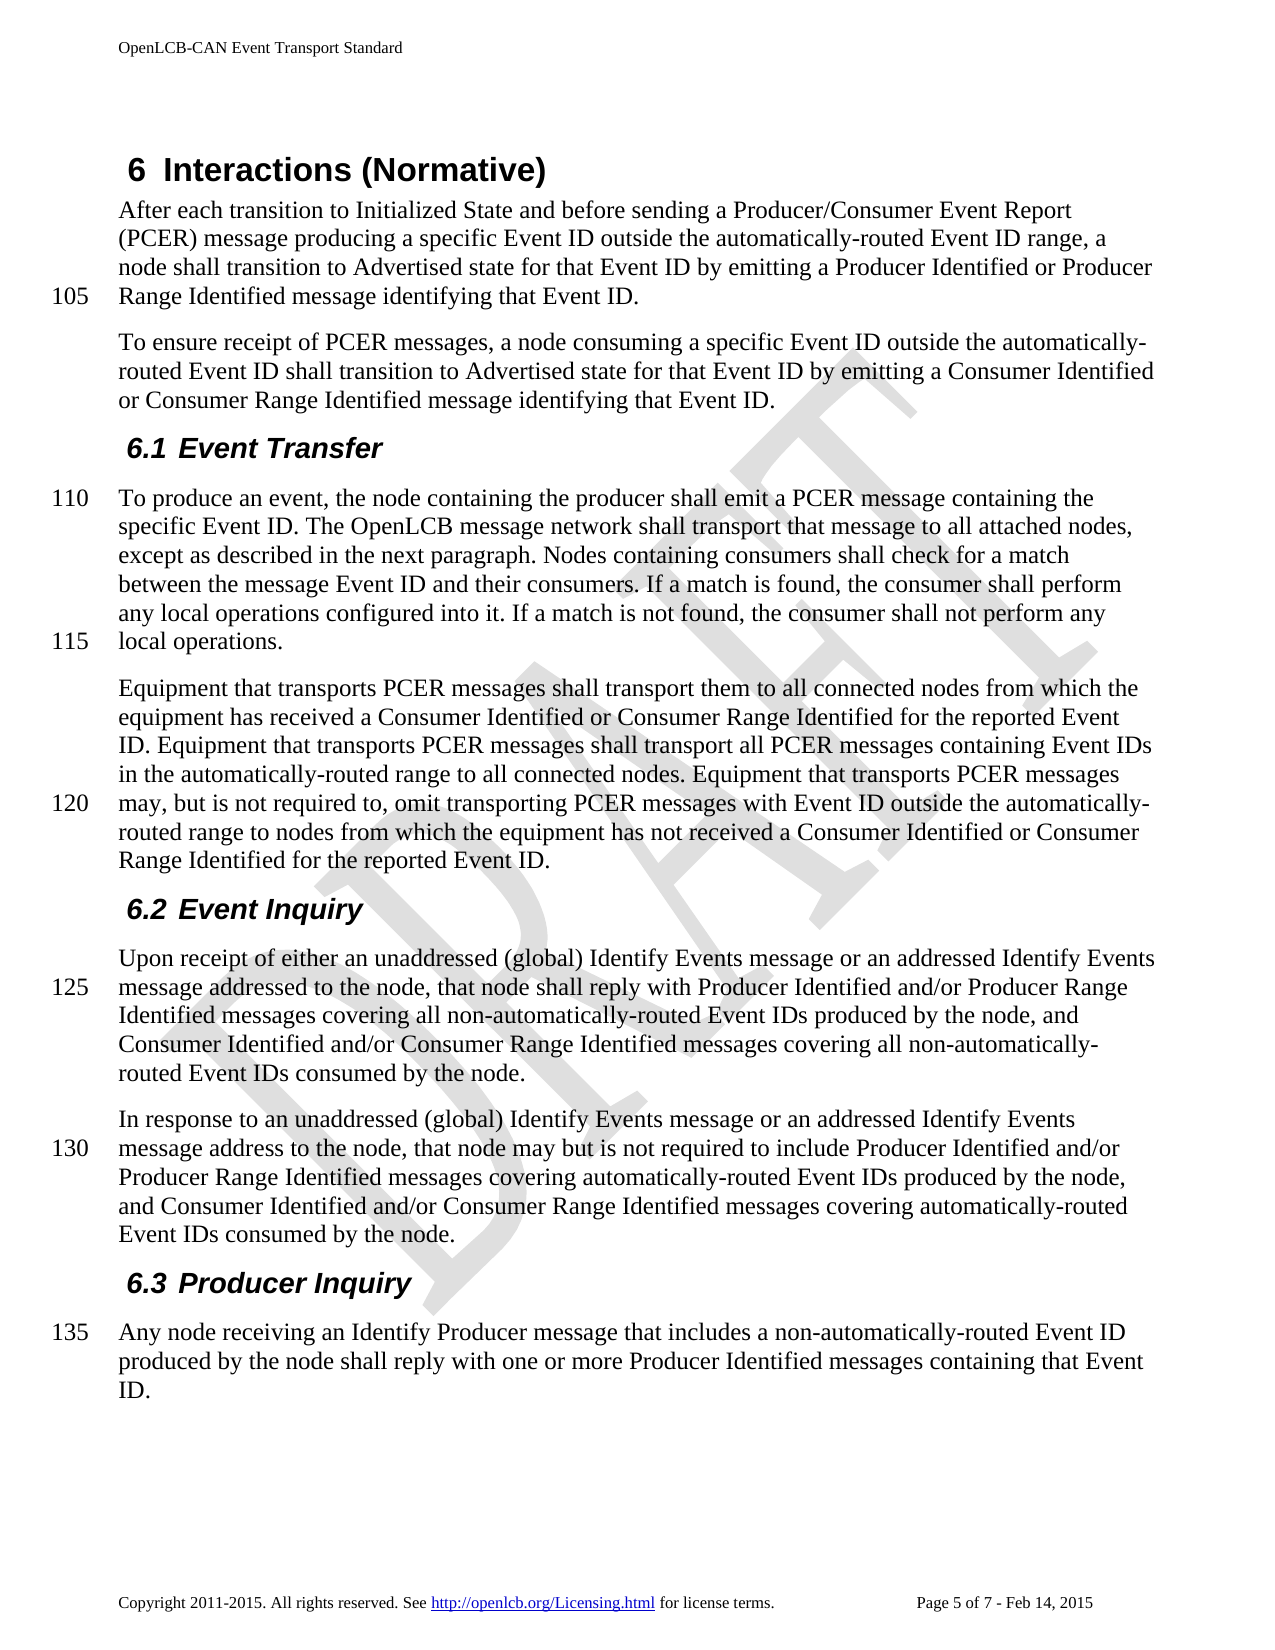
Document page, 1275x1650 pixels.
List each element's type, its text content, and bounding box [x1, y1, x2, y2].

subtitle Interactions (Normative) [118, 150, 1157, 188]
text Equipment that transports PCER messages shall transport them to all connected nodes from which the equipment has received a Consumer Identified or Consumer Range Identified for the reported Event ID. Equipment that transports PCER messages shall transport all PCER messages containing Event IDs in the automatically-routed range to all connected nodes. Equipment that transports PCER messages may, but is not required to, omit transporting PCER messages with Event ID outside the automatically-routed range to nodes from which the equipment has not received a Consumer Identified or Consumer Range Identified for the reported Event ID. [554, 673, 1157, 874]
text Equipment that transports PCER messages shall transport them to all connected nodes from which the equipment has received a Consumer Identified or Consumer Range Identified for the reported Event ID. Equipment that transports PCER messages shall transport all PCER messages containing Event IDs in the automatically-routed range to all connected nodes. Equipment that transports PCER messages may, but is not required to, omit transporting PCER messages with Event ID outside the automatically-routed range to nodes from which the equipment has not received a Consumer Identified or Consumer Range Identified for the reported Event ID. [563, 719, 705, 862]
text To produce an event, the node containing the producer shall emit a PCER message containing the specific Event ID. The OpenLCB message network shall transport that message to all attached nodes, except as described in the next paragraph. Nodes containing consumers shall check for a match between the message Event ID and their consumers. If a match is found, the consumer shall perform any local operations configured into it. If a match is not found, the consumer shall not perform any local operations. [118, 483, 716, 655]
text Upon receipt of either an unaddressed (global) Identify Events message or an addressed Identify Events message addressed to the node, that node shall reply with Producer Identified and/or Producer Range Identified messages covering all non-automatically-routed Event IDs produced by the node, and Consumer Identified and/or Consumer Range Identified messages covering all non-automatically-routed Event IDs consumed by the node. [547, 943, 723, 1022]
text In response to an unaddressed (global) Identify Events message or an addressed Identify Events message address to the node, that node may but is not required to include Producer Identified and/or Producer Range Identified messages covering automatically-routed Event IDs produced by the node, and Consumer Identified and/or Consumer Range Identified messages covering automatically-routed Event IDs consumed by the node. [493, 1104, 1157, 1248]
subtitle Event Inquiry [118, 892, 387, 925]
text After each transition to Initialized State and before sending a Producer/Consumer Event Report (PCER) message producing a specific Event ID outside the automatically-routed Event ID range, a node shall transition to Advertised state for that Event ID by emitting a Producer Identified or Producer Range Identified message identifying that Event ID. [118, 195, 1157, 310]
subtitle [535, 892, 681, 925]
text Any node receiving an Identify Producer message that includes a non-automatically-routed Event ID produced by the node shall reply with one or more Producer Identified messages containing that Event ID. [118, 1317, 1157, 1403]
subtitle Producer Inquiry [118, 1266, 434, 1299]
text Upon receipt of either an unaddressed (global) Identify Events message or an addressed Identify Events message addressed to the node, that node shall reply with Producer Identified and/or Producer Range Identified messages covering all non-automatically-routed Event IDs produced by the node, and Consumer Identified and/or Consumer Range Identified messages covering all non-automatically-routed Event IDs consumed by the node. [507, 943, 1157, 1087]
text To ensure receipt of PCER messages, a node consuming a specific Event ID outside the automatically-routed Event ID shall transition to Advertised state for that Event ID by emitting a Consumer Identified or Consumer Range Identified message identifying that Event ID. [118, 327, 1157, 414]
text Equipment that transports PCER messages shall transport them to all connected nodes from which the equipment has received a Consumer Identified or Consumer Range Identified for the reported Event ID. Equipment that transports PCER messages shall transport all PCER messages containing Event IDs in the automatically-routed range to all connected nodes. Equipment that transports PCER messages may, but is not required to, omit transporting PCER messages with Event ID outside the automatically-routed range to nodes from which the equipment has not received a Consumer Identified or Consumer Range Identified for the reported Event ID. [118, 673, 646, 874]
text To produce an event, the node containing the producer shall emit a PCER message containing the specific Event ID. The OpenLCB message network shall transport that message to all attached nodes, except as described in the next paragraph. Nodes containing consumers shall check for a match between the message Event ID and their consumers. If a match is found, the consumer shall perform any local operations configured into it. If a match is not found, the consumer shall not perform any local operations. [886, 483, 1157, 655]
subtitle [834, 431, 1157, 465]
subtitle Event Transfer [118, 431, 768, 465]
subtitle [826, 892, 1157, 925]
text To produce an event, the node containing the producer shall emit a PCER message containing the specific Event ID. The OpenLCB message network shall transport that message to all attached nodes, except as described in the next paragraph. Nodes containing consumers shall check for a match between the message Event ID and their consumers. If a match is found, the consumer shall perform any local operations configured into it. If a match is not found, the consumer shall not perform any local operations. [670, 483, 1015, 655]
text Upon receipt of either an unaddressed (global) Identify Events message or an addressed Identify Events message addressed to the node, that node shall reply with Producer Identified and/or Producer Range Identified messages covering all non-automatically-routed Event IDs produced by the node, and Consumer Identified and/or Consumer Range Identified messages covering all non-automatically-routed Event IDs consumed by the node. [216, 983, 438, 1087]
subtitle [680, 892, 821, 925]
subtitle [452, 1266, 1157, 1299]
subtitle [774, 438, 825, 465]
subtitle [397, 892, 519, 925]
text In response to an unaddressed (global) Identify Events message or an addressed Identify Events message address to the node, that node may but is not required to include Producer Identified and/or Producer Range Identified messages covering automatically-routed Event IDs produced by the node, and Consumer Identified and/or Consumer Range Identified messages covering automatically-routed Event IDs consumed by the node. [118, 1104, 400, 1248]
text In response to an unaddressed (global) Identify Events message or an addressed Identify Events message address to the node, that node may but is not required to include Producer Identified and/or Producer Range Identified messages covering automatically-routed Event IDs produced by the node, and Consumer Identified and/or Consumer Range Identified messages covering automatically-routed Event IDs consumed by the node. [299, 1104, 499, 1248]
text Upon receipt of either an unaddressed (global) Identify Events message or an addressed Identify Events message addressed to the node, that node shall reply with Producer Identified and/or Producer Range Identified messages covering all non-automatically-routed Event IDs produced by the node, and Consumer Identified and/or Consumer Range Identified messages covering all non-automatically-routed Event IDs consumed by the node. [118, 943, 549, 1087]
